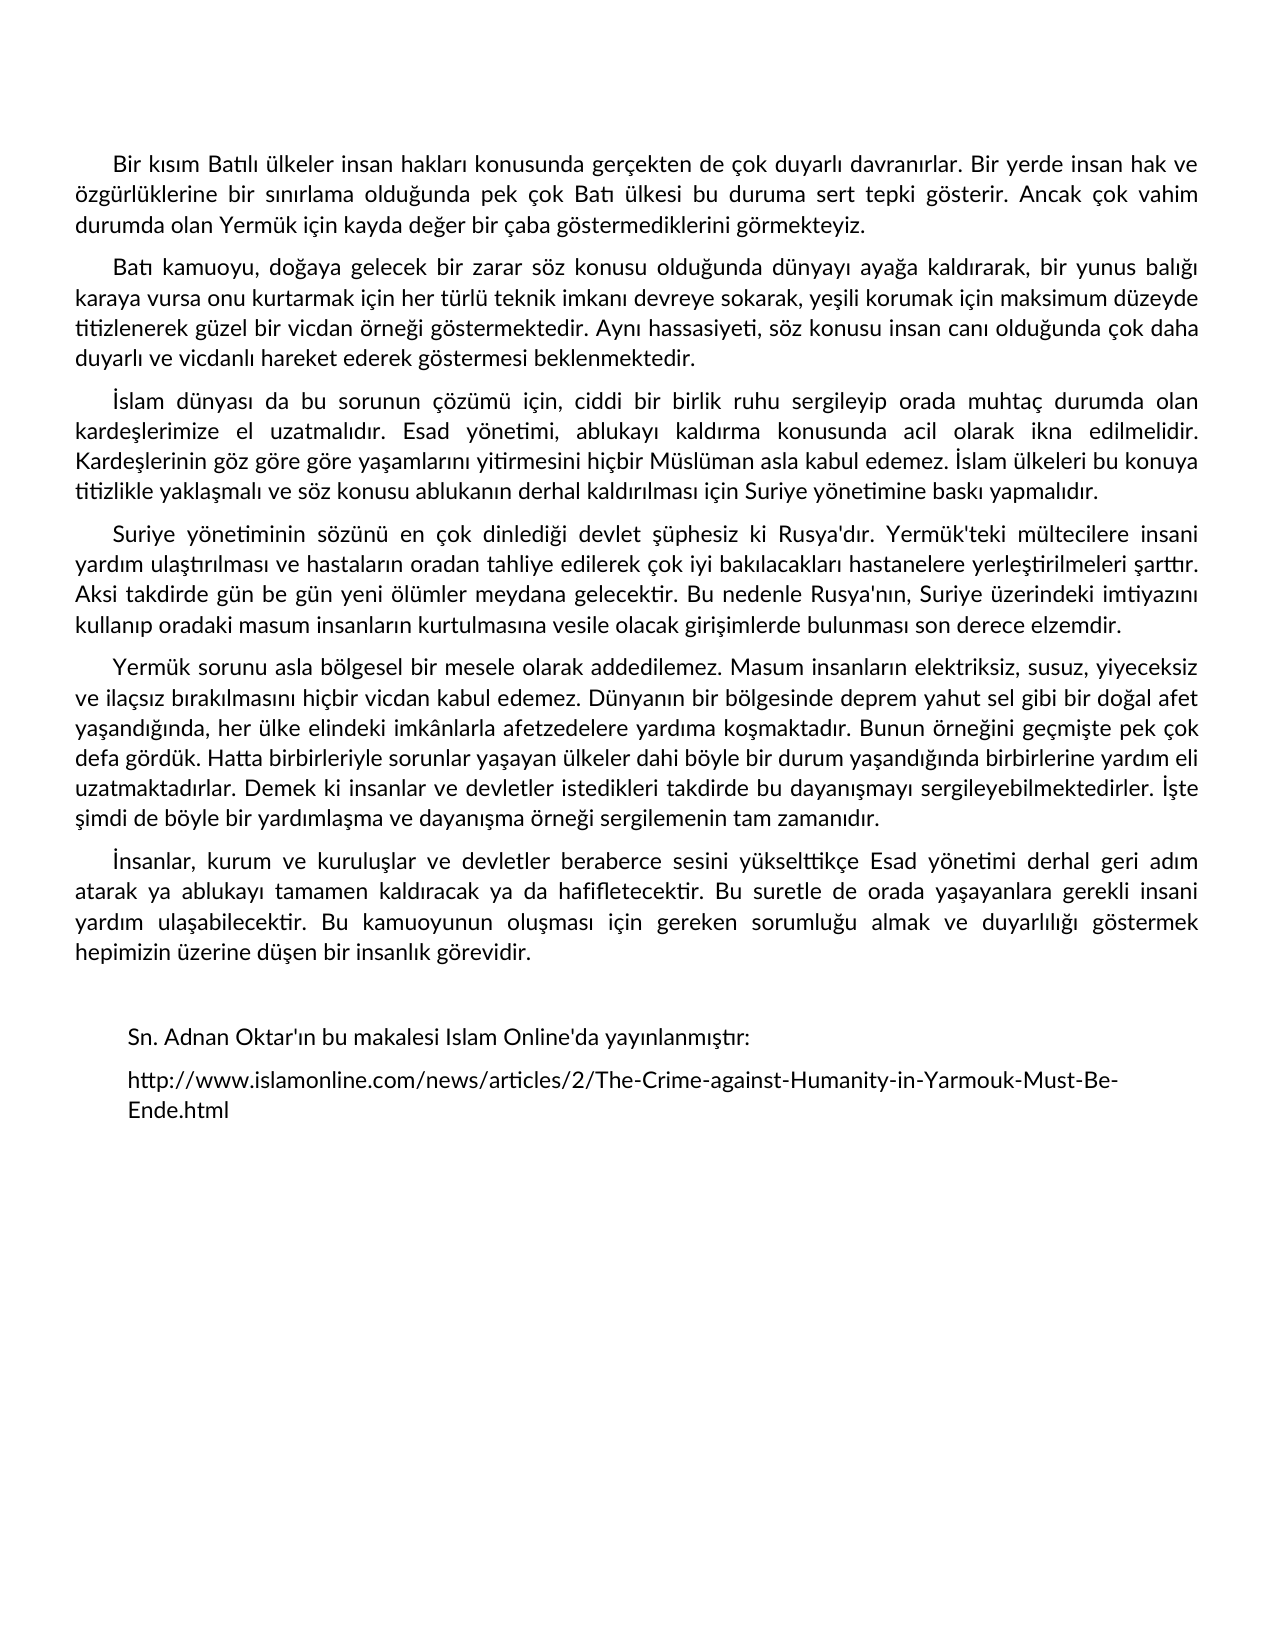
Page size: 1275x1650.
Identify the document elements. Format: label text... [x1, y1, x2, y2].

text İslam dünyası da bu sorunun çözümü için, ciddi bir birlik ruhu sergileyip orada muhtaç durumda olan kardeşlerimize el uzatmalıdır. Esad yönetimi, ablukayı kaldırma konusunda acil olarak ikna edilmelidir. Kardeşlerinin göz göre göre yaşamlarını yitirmesini hiçbir Müslüman asla kabul edemez. İslam ülkeleri bu konuya titizlikle yaklaşmalı ve söz konusu ablukanın derhal kaldırılması için Suriye yönetimine baskı yapmalıdır. [75, 386, 1200, 504]
text Yermük sorunu asla bölgesel bir mesele olarak addedilemez. Masum insanların elektriksiz, susuz, yiyeceksiz ve ilaçsız bırakılmasını hiçbir vicdan kabul edemez. Dünyanın bir bölgesinde deprem yahut sel gibi bir doğal afet yaşandığında, her ülke elindeki imkânlarla afetzedelere yardıma koşmaktadır. Bunun örneğini geçmişte pek çok defa gördük. Hatta birbirleriyle sorunlar yaşayan ülkeler dahi böyle bir durum yaşandığında birbirlerine yardım eli uzatmaktadırlar. Demek ki insanlar ve devletler istedikleri takdirde bu dayanışmayı sergileyebilmektedirler. İşte şimdi de böyle bir yardımlaşma ve dayanışma örneği sergilemenin tam zamanıdır. [75, 653, 1200, 832]
text http://www.islamonline.com/news/articles/2/The-Crime-against-Humanity-in-Yarmouk-Must-Be-Ende.html [127, 1066, 1177, 1123]
text Sn. Adnan Oktar'ın bu makalesi Islam Online'da yayınlanmıştır: [127, 1023, 1177, 1050]
text Batı kamuoyu, doğaya gelecek bir zarar söz konusu olduğunda dünyayı ayağa kaldırarak, bir yunus balığı karaya vursa onu kurtarmak için her türlü teknik imkanı devreye sokarak, yeşili korumak için maksimum düzeyde titizlenerek güzel bir vicdan örneği göstermektedir. Aynı hassasiyeti, söz konusu insan canı olduğunda çok daha duyarlı ve vicdanlı hareket ederek göstermesi beklenmektedir. [75, 253, 1200, 371]
text Bir kısım Batılı ülkeler insan hakları konusunda gerçekten de çok duyarlı davranırlar. Bir yerde insan hak ve özgürlüklerine bir sınırlama olduğunda pek çok Batı ülkesi bu duruma sert tepki gösterir. Ancak çok vahim durumda olan Yermük için kayda değer bir çaba göstermediklerini görmekteyiz. [75, 150, 1200, 238]
text Suriye yönetiminin sözünü en çok dinlediği devlet şüphesiz ki Rusya'dır. Yermük'teki mültecilere insani yardım ulaştırılması ve hastaların oradan tahliye edilerek çok iyi bakılacakları hastanelere yerleştirilmeleri şarttır. Aksi takdirde gün be gün yeni ölümler meydana gelecektir. Bu nedenle Rusya'nın, Suriye üzerindeki imtiyazını kullanıp oradaki masum insanların kurtulmasına vesile olacak girişimlerde bulunması son derece elzemdir. [75, 520, 1200, 638]
text İnsanlar, kurum ve kuruluşlar ve devletler beraberce sesini yükselttikçe Esad yönetimi derhal geri adım atarak ya ablukayı tamamen kaldıracak ya da hafifletecektir. Bu suretle de orada yaşayanlara gerekli insani yardım ulaşabilecektir. Bu kamuoyunun oluşması için gereken sorumluğu almak ve duyarlılığı göstermek hepimizin üzerine düşen bir insanlık görevidir. [75, 847, 1200, 965]
